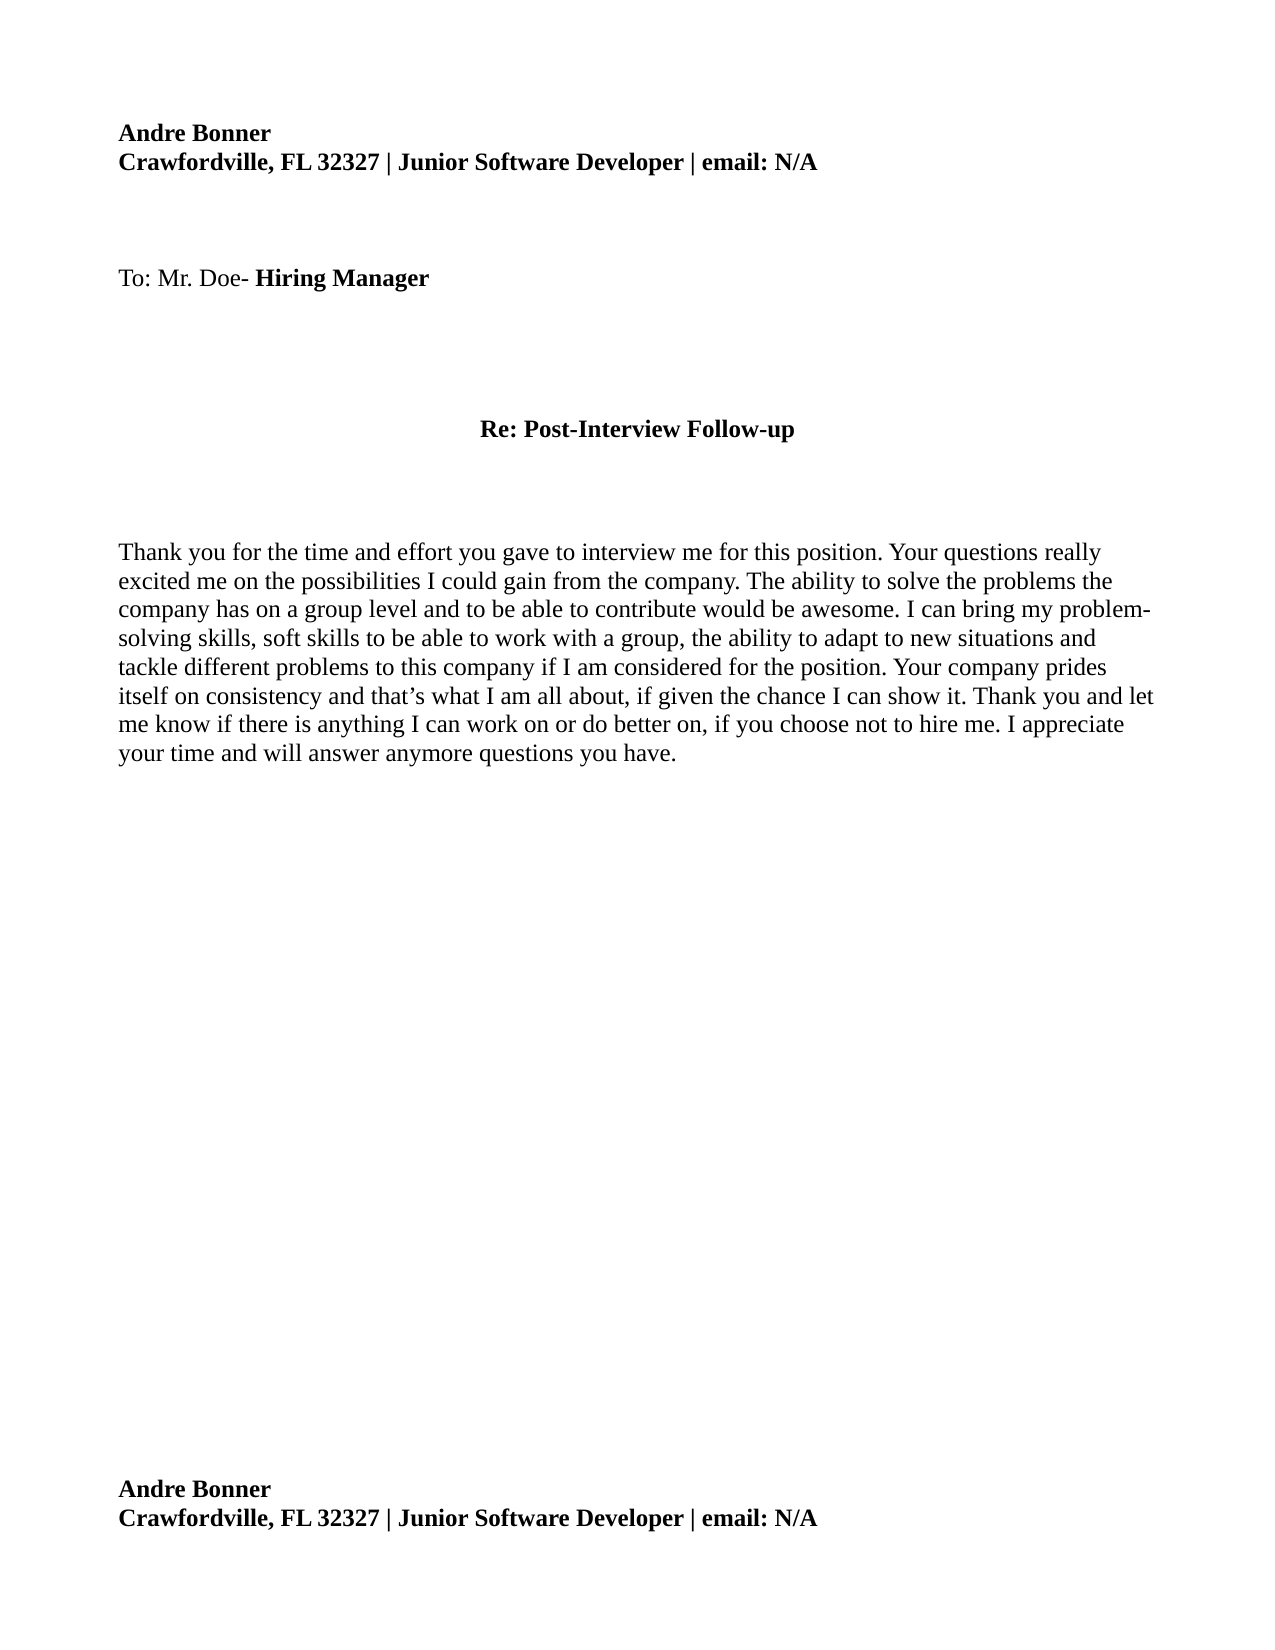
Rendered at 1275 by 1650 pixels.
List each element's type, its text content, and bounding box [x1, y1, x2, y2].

text To: Mr. Doe- Hiring Manager [118, 263, 1157, 291]
text Re: Post-Interview Follow-up [118, 414, 1157, 443]
text Thank you for the time and effort you gave to interview me for this position. Your questions really excited me on the possibilities I could gain from the company. The ability to solve the problems the company has on a group level and to be able to contribute would be awesome. I can bring my problem-solving skills, soft skills to be able to work with a group, the ability to adapt to new situations and tackle different problems to this company if I am considered for the position. Your company prides itself on consistency and that’s what I am all about, if given the chance I can show it. Thank you and let me know if there is anything I can work on or do better on, if you choose not to hire me. I appreciate your time and will answer anymore questions you have. [118, 537, 1157, 767]
